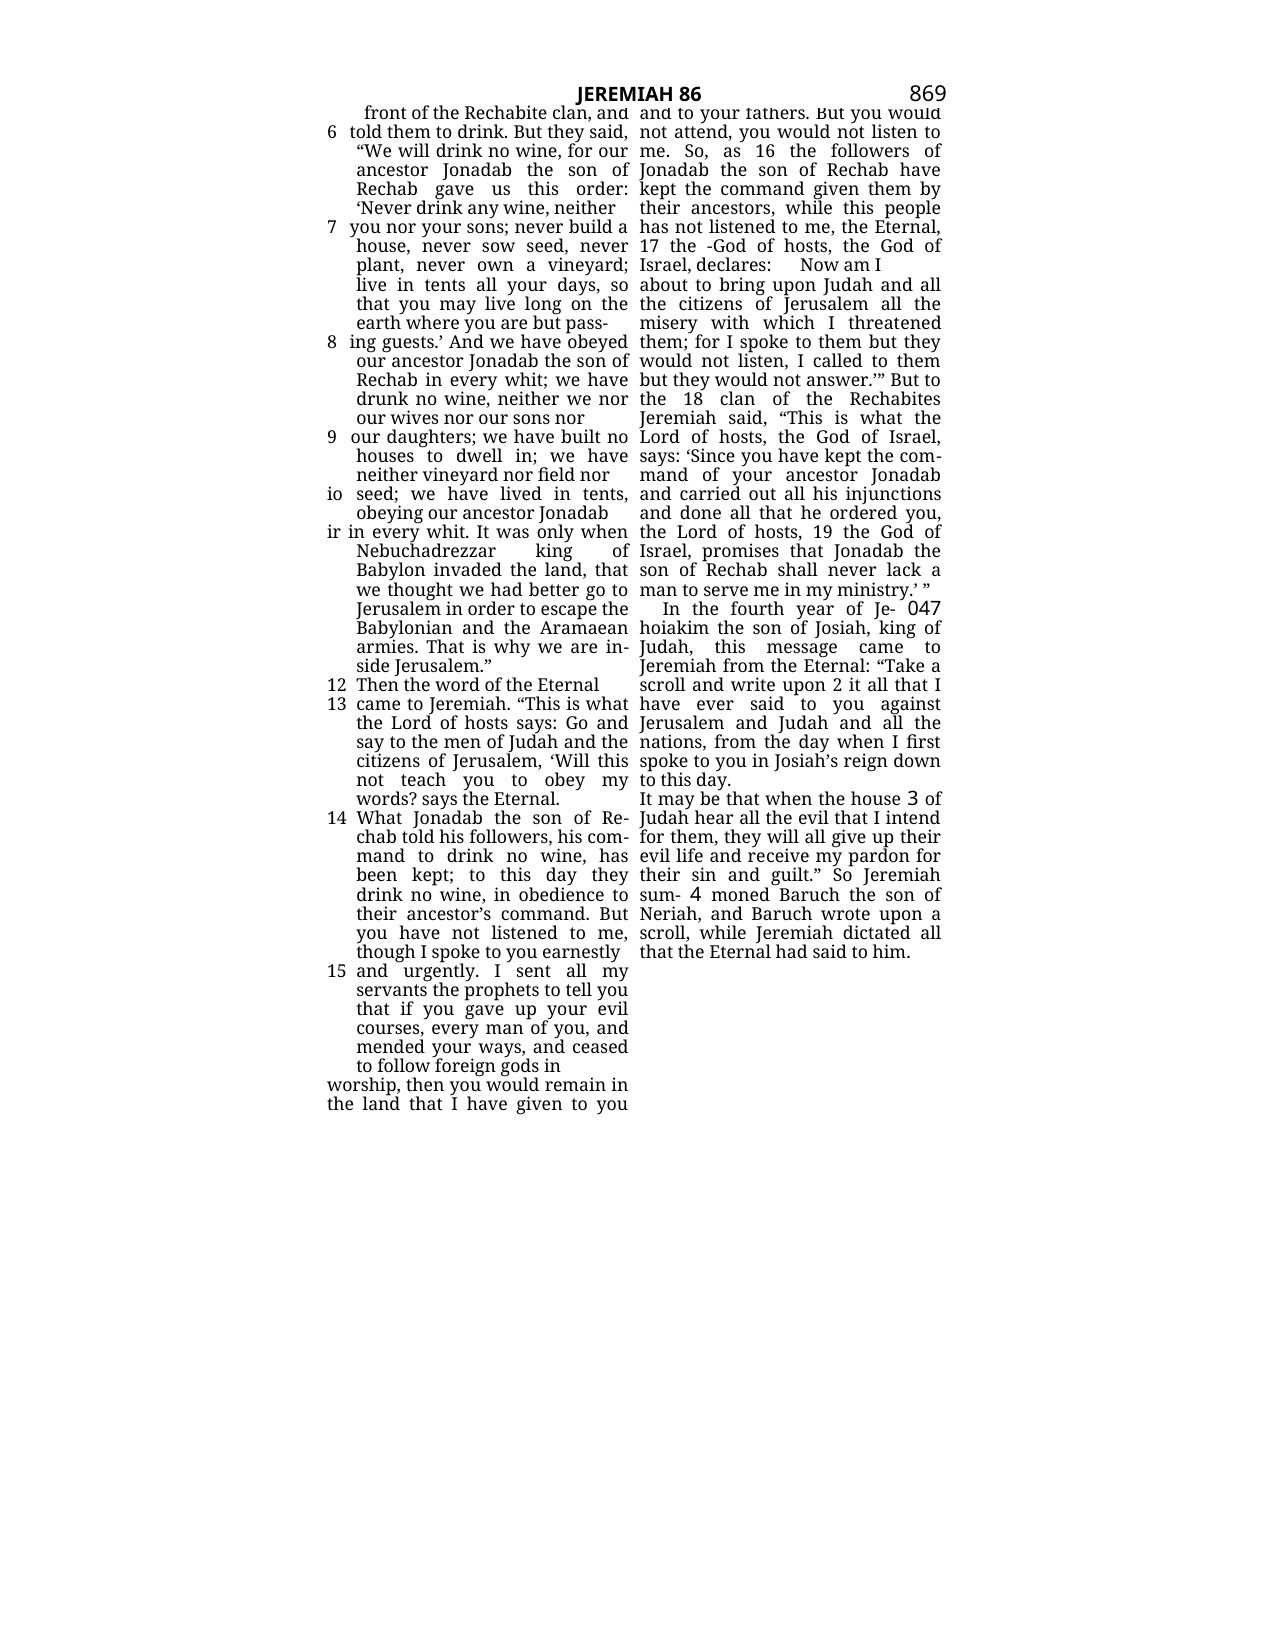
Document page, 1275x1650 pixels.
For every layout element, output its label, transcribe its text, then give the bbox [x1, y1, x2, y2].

list Then the word of the Eternal [327, 676, 629, 695]
list ing guests.’ And we have obeyed our ancestor Jonadab the son of Rechab in every whit; we have drunk no wine, neither we nor our wives nor our sons nor [327, 333, 629, 428]
list What Jonadab the son of Re­chab told his followers, his com­mand to drink no wine, has been kept; to this day they drink no wine, in obedience to their ancestor’s command. But you have not listened to me, though I spoke to you earnestly [327, 809, 629, 962]
list and urgently. I sent all my servants the prophets to tell you that if you gave up your evil courses, every man of you, and mended your ways, and ceased to follow foreign gods in [327, 962, 629, 1076]
text ir in every whit. It was only when Nebuchadrezzar king of Babylon invaded the land, that we thought we had better go to Je­rusalem in order to escape the Babylonian and the Aramaean armies. That is why we are in­side Jerusalem.” [327, 523, 629, 676]
list came to Jeremiah. “This is what the Lord of hosts says: Go and say to the men of Judah and the citizens of Jerusalem, ‘Will this not teach you to obey my words? says the Eternal. [327, 695, 629, 809]
text about to bring upon Judah and all the citizens of Jerusalem all the misery with which I threat­ened them; for I spoke to them but they would not listen, I called to them but they would not answer.’” But to the 18 clan of the Rechabites Jeremiah said, “This is what the Lord of hosts, the God of Israel, says: ‘Since you have kept the com­mand of your ancestor Jonadab and carried out all his injunc­tions and done all that he or­dered you, the Lord of hosts, 19 the God of Israel, promises that Jonadab the son of Rechab shall never lack a man to serve me in my ministry.’ ” [639, 276, 941, 600]
text front of the Rechabite clan, and [327, 104, 629, 123]
text io seed; we have lived in tents, obeying our ancestor Jonadab [327, 485, 629, 523]
list you nor your sons; never build a house, never sow seed, never plant, never own a vineyard; live in tents all your days, so that you may live long on the earth where you are but pass- [327, 218, 629, 333]
text It may be that when the house 3 of Judah hear all the evil that I intend for them, they will all give up their evil life and re­ceive my pardon for their sin and guilt.” So Jeremiah sum- 4 moned Baruch the son of Neriah, and Baruch wrote upon a scroll, while Jeremiah dictated all that the Eternal had said to him. [639, 790, 941, 962]
text and to your fathers. But you would not attend, you would not listen to me. So, as 16 the followers of Jonadab the son of Rechab have kept the command given them by their ancestors, while this people has not listened to me, the Eternal, 17 the -God of hosts, the God of Israel, declares: Now am I [639, 108, 941, 276]
text worship, then you would remain in the land that I have given to you [327, 1076, 629, 1114]
list told them to drink. But they said, “We will drink no wine, for our ancestor Jonadab the son of Rechab gave us this order: ‘Never drink any wine, neither [327, 123, 629, 218]
list our daughters; we have built no houses to dwell in; we have neither vineyard nor field nor [327, 428, 629, 485]
text In the fourth year of Je- 047 hoiakim the son of Josiah, king of Judah, this message came to Jeremiah from the Eternal: “Take a scroll and write upon 2 it all that I have ever said to you against Jerusalem and Ju­dah and all the nations, from the day when I first spoke to you in Josiah’s reign down to this day. [639, 600, 941, 790]
